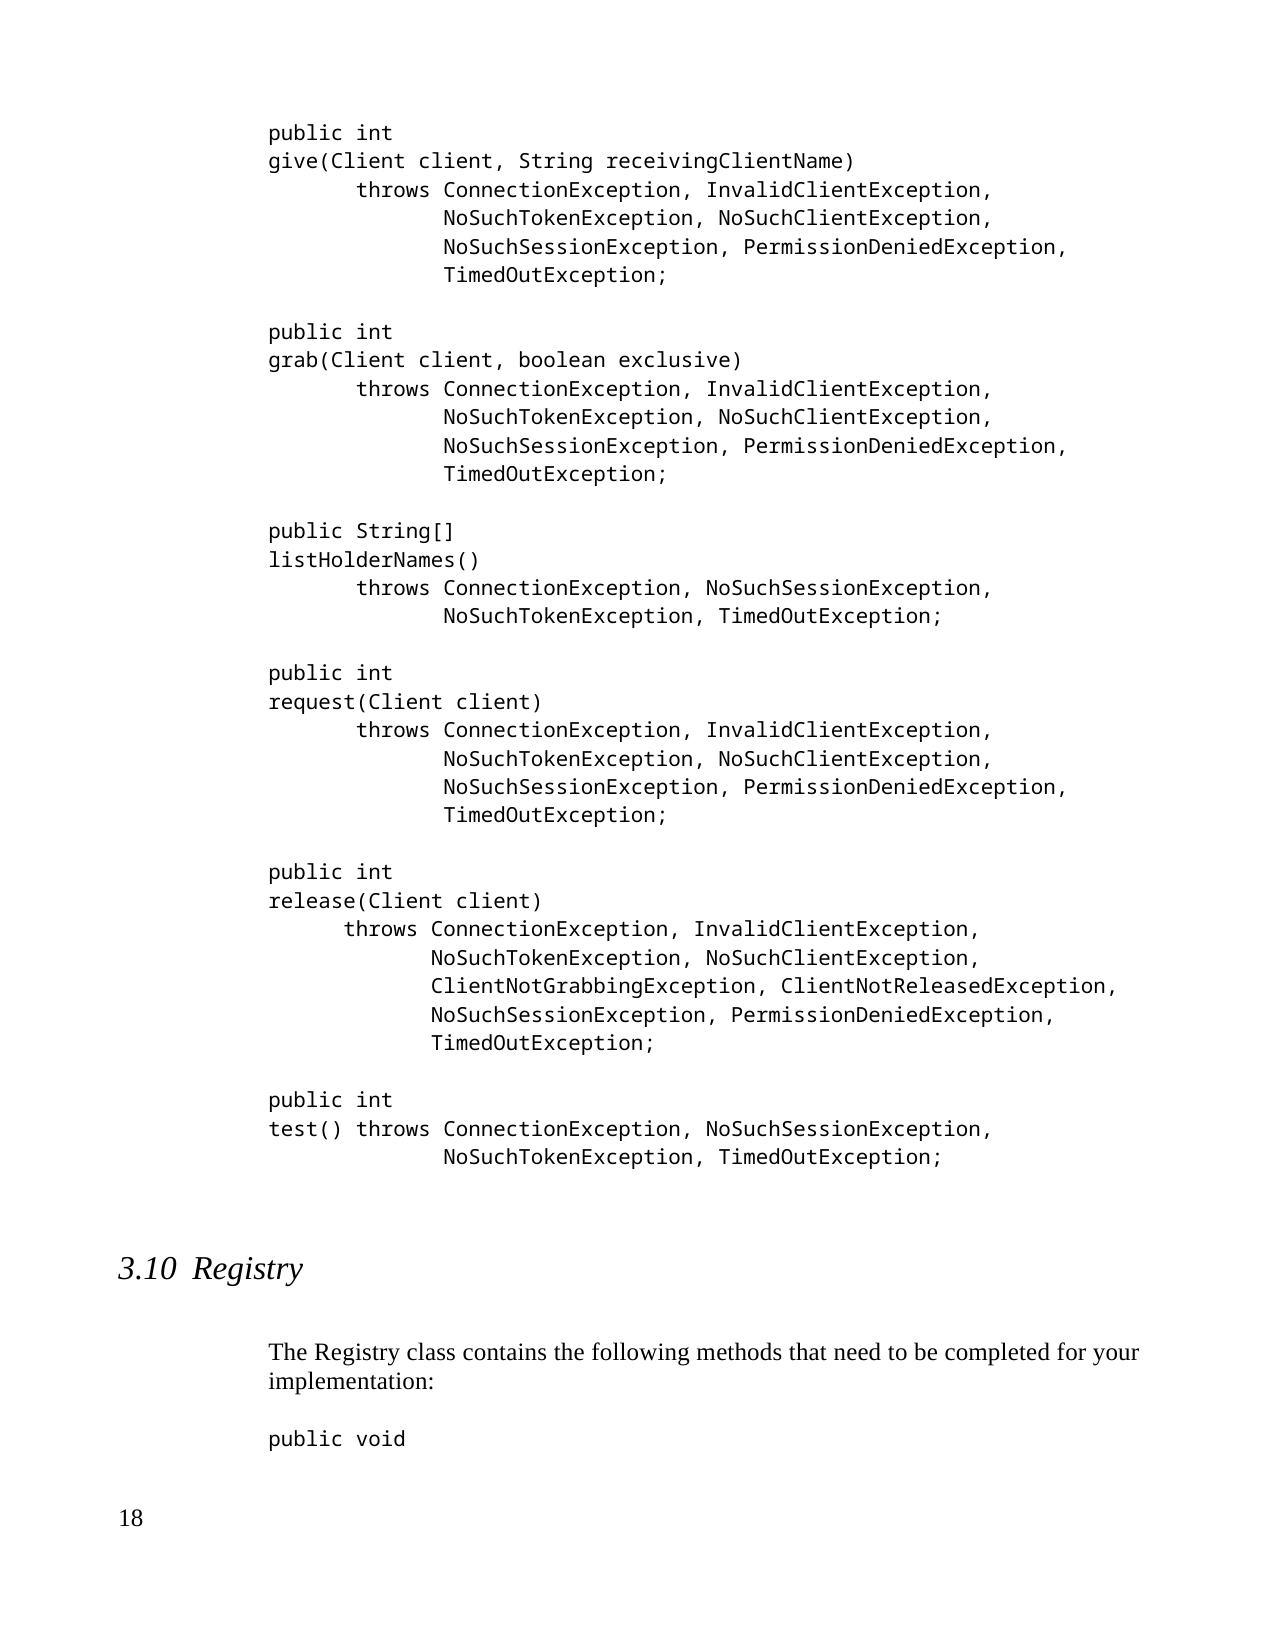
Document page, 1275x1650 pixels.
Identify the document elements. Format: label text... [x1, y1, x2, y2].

text public int [268, 317, 1157, 346]
text NoSuchSessionException, PermissionDeniedException, [268, 232, 1157, 260]
text NoSuchTokenException, NoSuchClientException, [268, 203, 1157, 232]
text TimedOutException; [268, 459, 1157, 488]
text NoSuchSessionException, PermissionDeniedException, [268, 431, 1157, 459]
text public String[] [268, 516, 1157, 545]
text TimedOutException; [268, 260, 1157, 289]
text release(Client client) [268, 886, 1157, 914]
text public int [268, 118, 1157, 147]
text TimedOutException; [268, 1028, 1157, 1057]
text The Registry class contains the following methods that need to be completed for your implementation: [268, 1337, 1157, 1395]
text NoSuchTokenException, NoSuchClientException, [268, 943, 1157, 971]
text NoSuchTokenException, TimedOutException; [268, 1142, 1157, 1171]
text NoSuchSessionException, PermissionDeniedException, [268, 1000, 1157, 1028]
subtitle 3.10 Registry [118, 1248, 1157, 1287]
text TimedOutException; [268, 801, 1157, 829]
text throws ConnectionException, InvalidClientException, [268, 715, 1157, 744]
text throws ConnectionException, InvalidClientException, [268, 914, 1157, 943]
text NoSuchSessionException, PermissionDeniedException, [268, 772, 1157, 801]
text throws ConnectionException, NoSuchSessionException, [268, 573, 1157, 602]
text NoSuchTokenException, TimedOutException; [268, 602, 1157, 630]
text ClientNotGrabbingException, ClientNotReleasedException, [268, 971, 1157, 1000]
text throws ConnectionException, InvalidClientException, [268, 374, 1157, 402]
text public void [268, 1424, 1157, 1452]
text grab(Client client, boolean exclusive) [268, 346, 1157, 374]
text listHolderNames() [268, 545, 1157, 573]
text public int [268, 857, 1157, 886]
text NoSuchTokenException, NoSuchClientException, [268, 402, 1157, 431]
text request(Client client) [268, 687, 1157, 715]
text NoSuchTokenException, NoSuchClientException, [268, 744, 1157, 772]
text give(Client client, String receivingClientName) [268, 147, 1157, 175]
text public int [268, 658, 1157, 687]
text public int [268, 1085, 1157, 1114]
text throws ConnectionException, InvalidClientException, [268, 175, 1157, 203]
text test() throws ConnectionException, NoSuchSessionException, [268, 1114, 1157, 1142]
